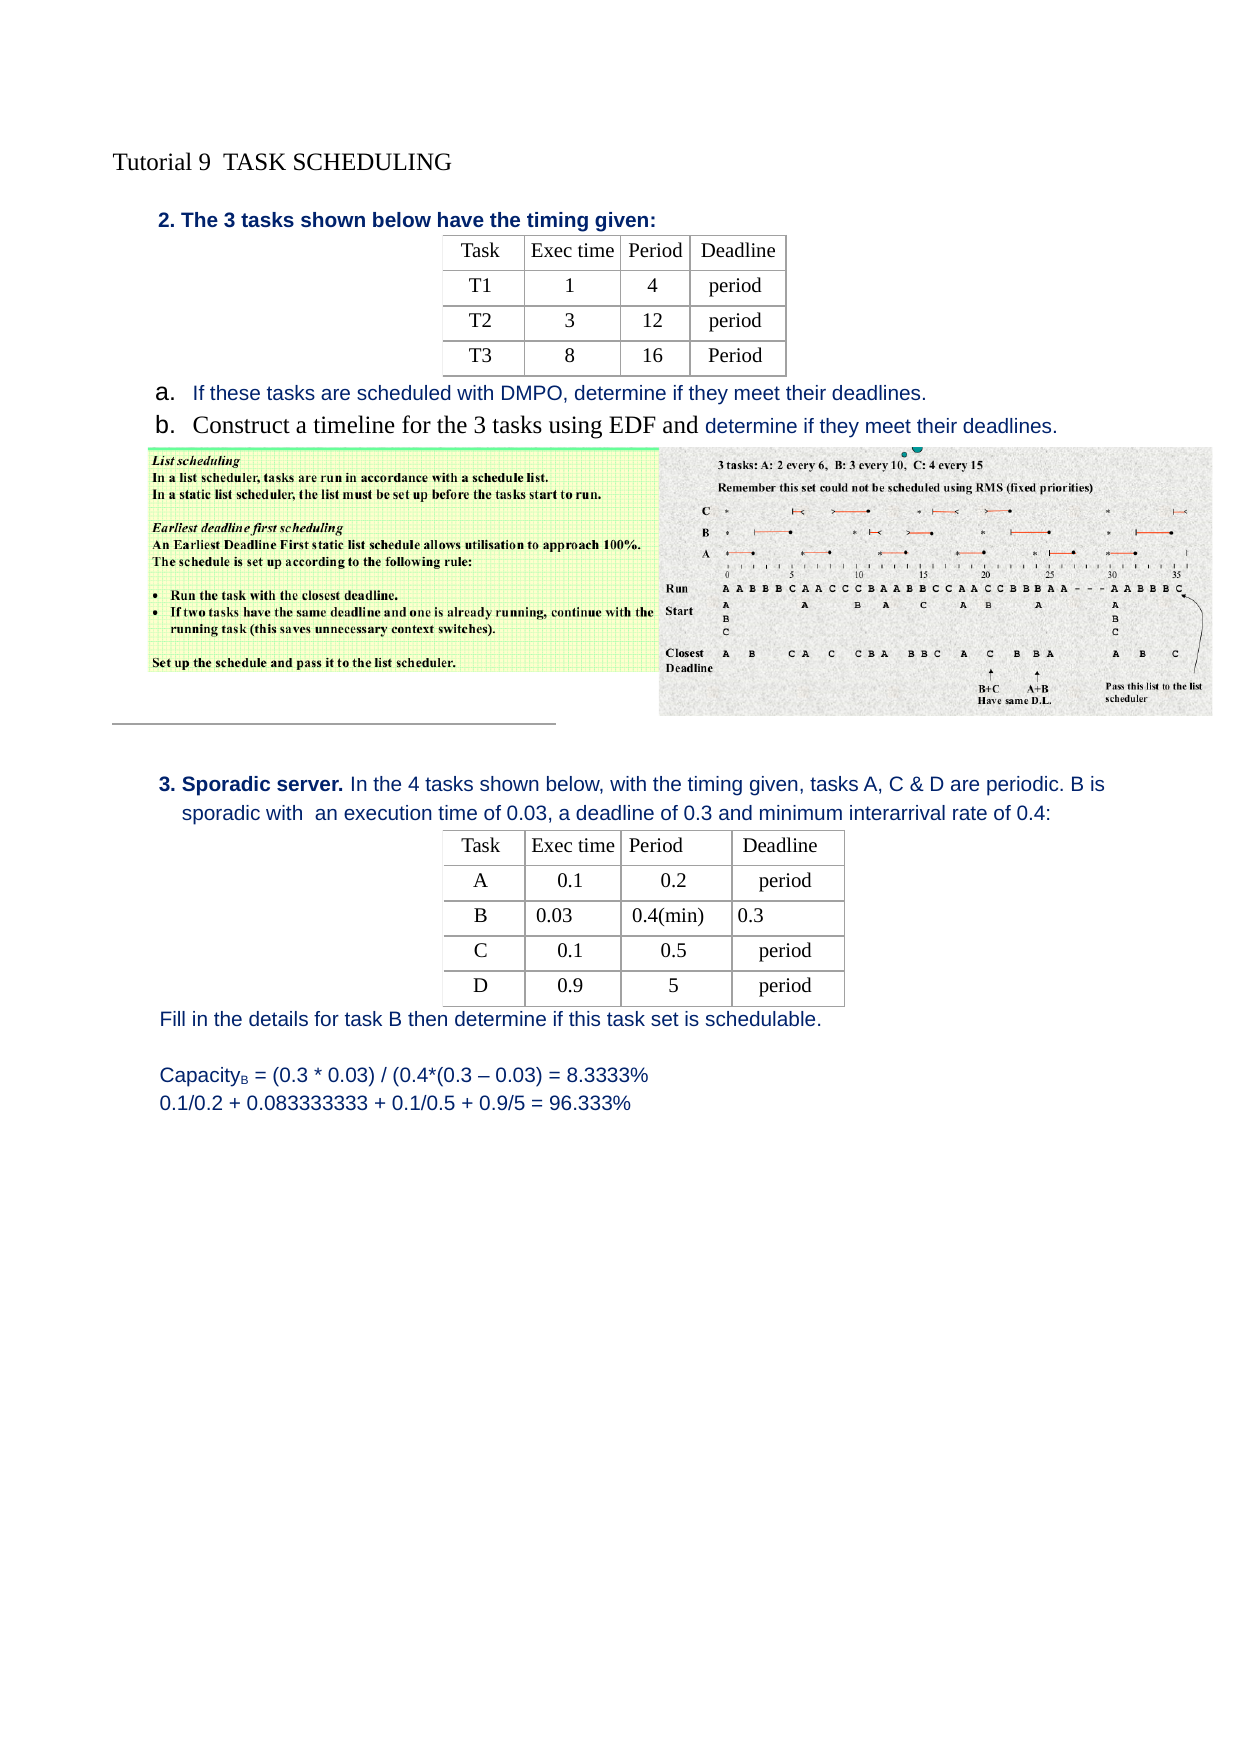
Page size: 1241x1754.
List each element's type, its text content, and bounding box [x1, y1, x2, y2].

text 0.1/0.2 + 0.083333333 + 0.1/0.5 + 0.9/5 = 96.333% [159, 1091, 1118, 1114]
table_cell Period [691, 342, 785, 375]
list If these tasks are scheduled with DMPO, determine if they meet their deadlines. [192, 377, 1137, 406]
table_cell 3 [525, 307, 620, 340]
table_cell A [443, 866, 524, 900]
table_header Task [443, 236, 524, 270]
table_cell 4 [621, 271, 689, 305]
text Fill in the details for task B then determine if this task set is schedulable. [159, 1007, 1118, 1031]
list Construct a timeline for the 3 tasks using EDF and determine if they meet their deadlines. [192, 410, 1137, 438]
list Sporadic server. In the 4 tasks shown below, with the timing given, tasks A, C & D are periodic. B is sporadic with an execution time of 0.03, a deadline of 0.3 and minimum interarrival rate of 0.4: [158, 772, 1111, 826]
table_header Exec time [526, 831, 620, 865]
text Tutorial 9 TASK SCHEDULING [112, 147, 1093, 176]
table_cell period [733, 866, 844, 900]
table_cell C [443, 936, 524, 970]
table_cell 0.03 [526, 902, 620, 935]
table_cell period [691, 307, 785, 340]
text CapacityB = (0.3 * 0.03) / (0.4*(0.3 – 0.03) = 8.3333% [159, 1063, 1118, 1087]
table_cell 0.5 [622, 937, 731, 970]
table_cell 0.9 [526, 972, 620, 1006]
table_cell D [443, 971, 524, 1006]
table_cell T1 [443, 271, 524, 305]
table_header Period [621, 236, 689, 270]
table_header Task [443, 831, 524, 865]
table_cell 5 [622, 972, 731, 1006]
table_header Period [622, 831, 731, 865]
table_cell 0.4(min) [622, 902, 731, 935]
table_cell 0.1 [526, 937, 620, 970]
table_cell period [733, 972, 844, 1006]
table_cell T2 [443, 307, 524, 340]
picture [147, 447, 1213, 716]
table_header Exec time [525, 236, 620, 270]
table_cell 16 [621, 342, 689, 375]
table_cell 0.1 [526, 866, 620, 900]
table_cell 12 [621, 307, 689, 340]
table_cell T3 [443, 342, 524, 375]
table_header Deadline [733, 831, 844, 865]
table_cell 8 [525, 342, 620, 375]
table_cell period [733, 937, 844, 970]
text 2. The 3 tasks shown below have the timing given: [158, 208, 1141, 232]
table_cell 0.3 [733, 902, 844, 935]
table_cell B [443, 901, 524, 935]
table_cell 0.2 [622, 866, 731, 900]
table_header Deadline [691, 236, 785, 270]
table_cell 1 [525, 271, 620, 305]
table_cell period [691, 271, 785, 305]
